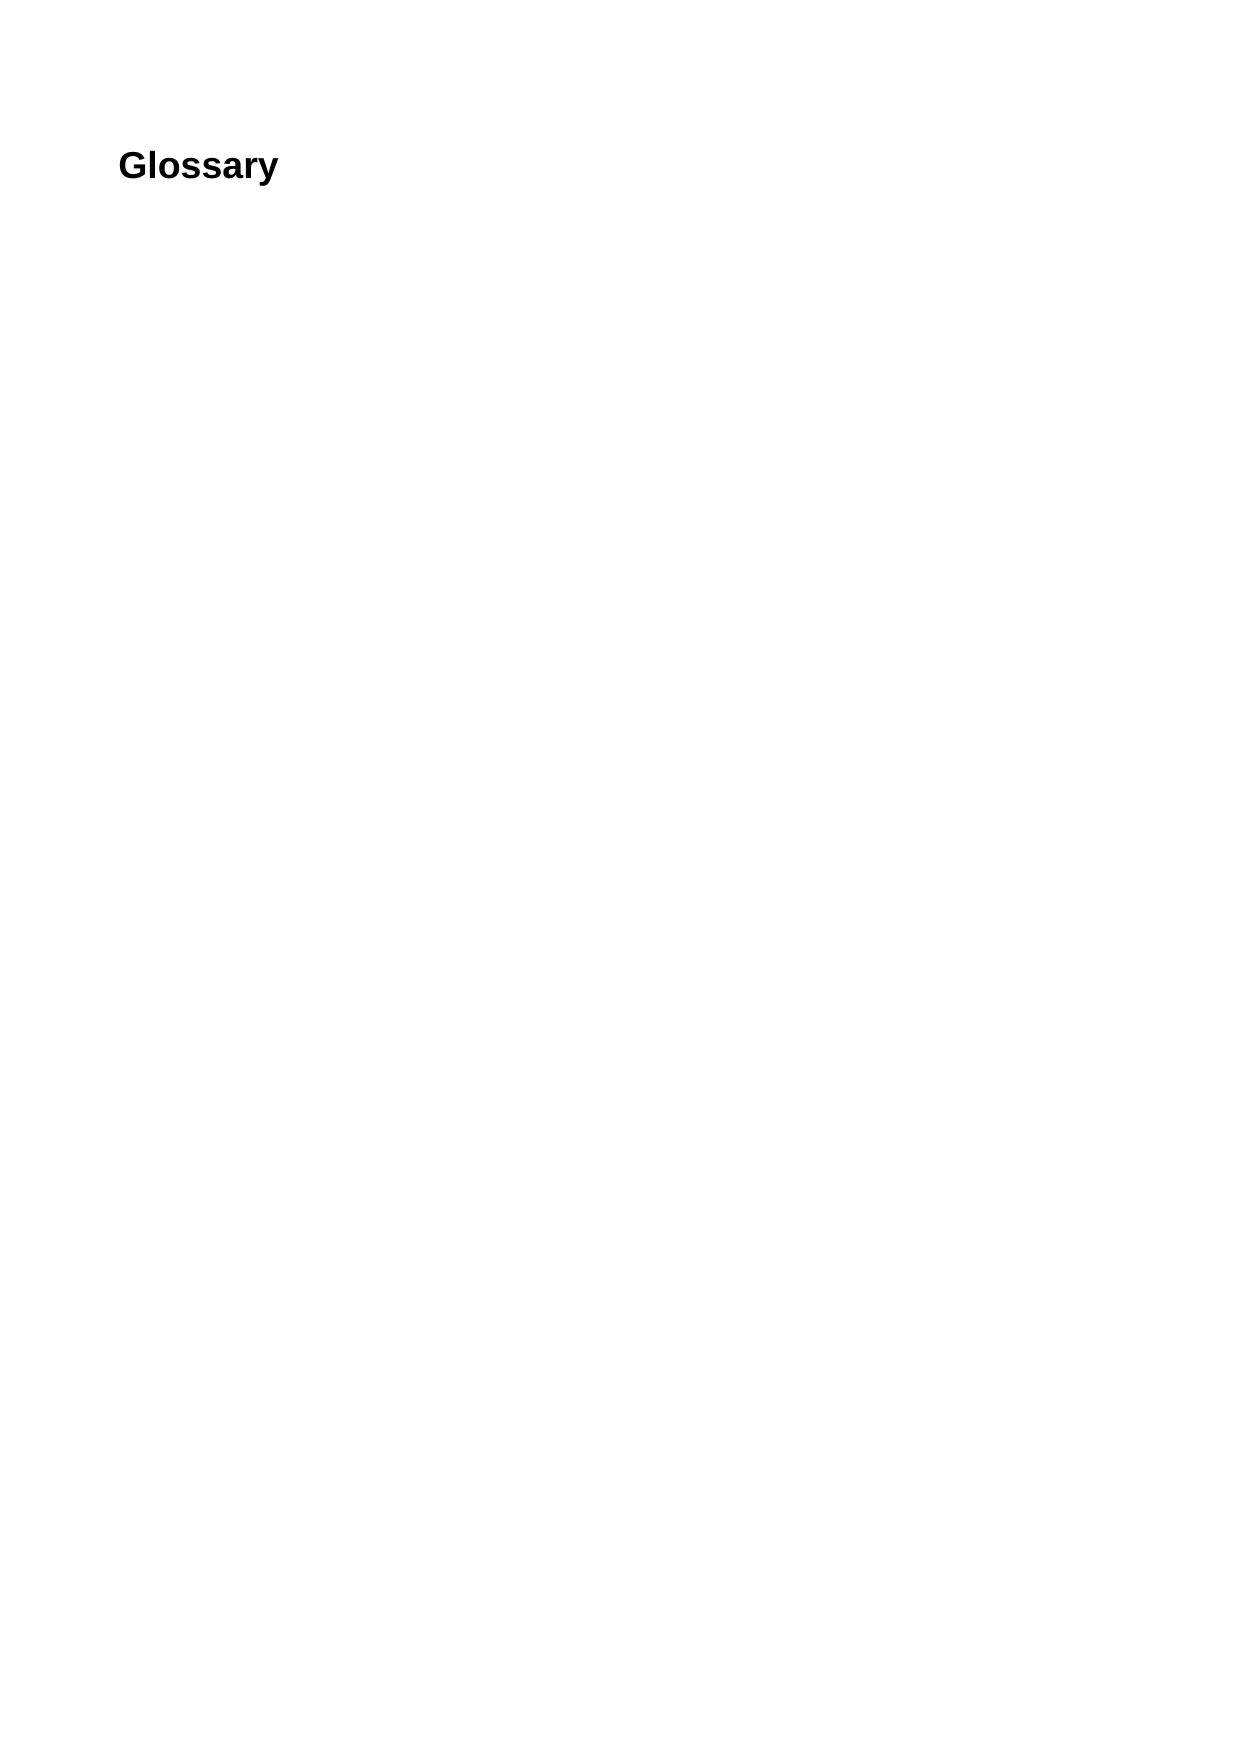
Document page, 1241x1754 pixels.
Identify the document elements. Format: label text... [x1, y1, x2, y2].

subtitle Glossary [118, 143, 1122, 186]
